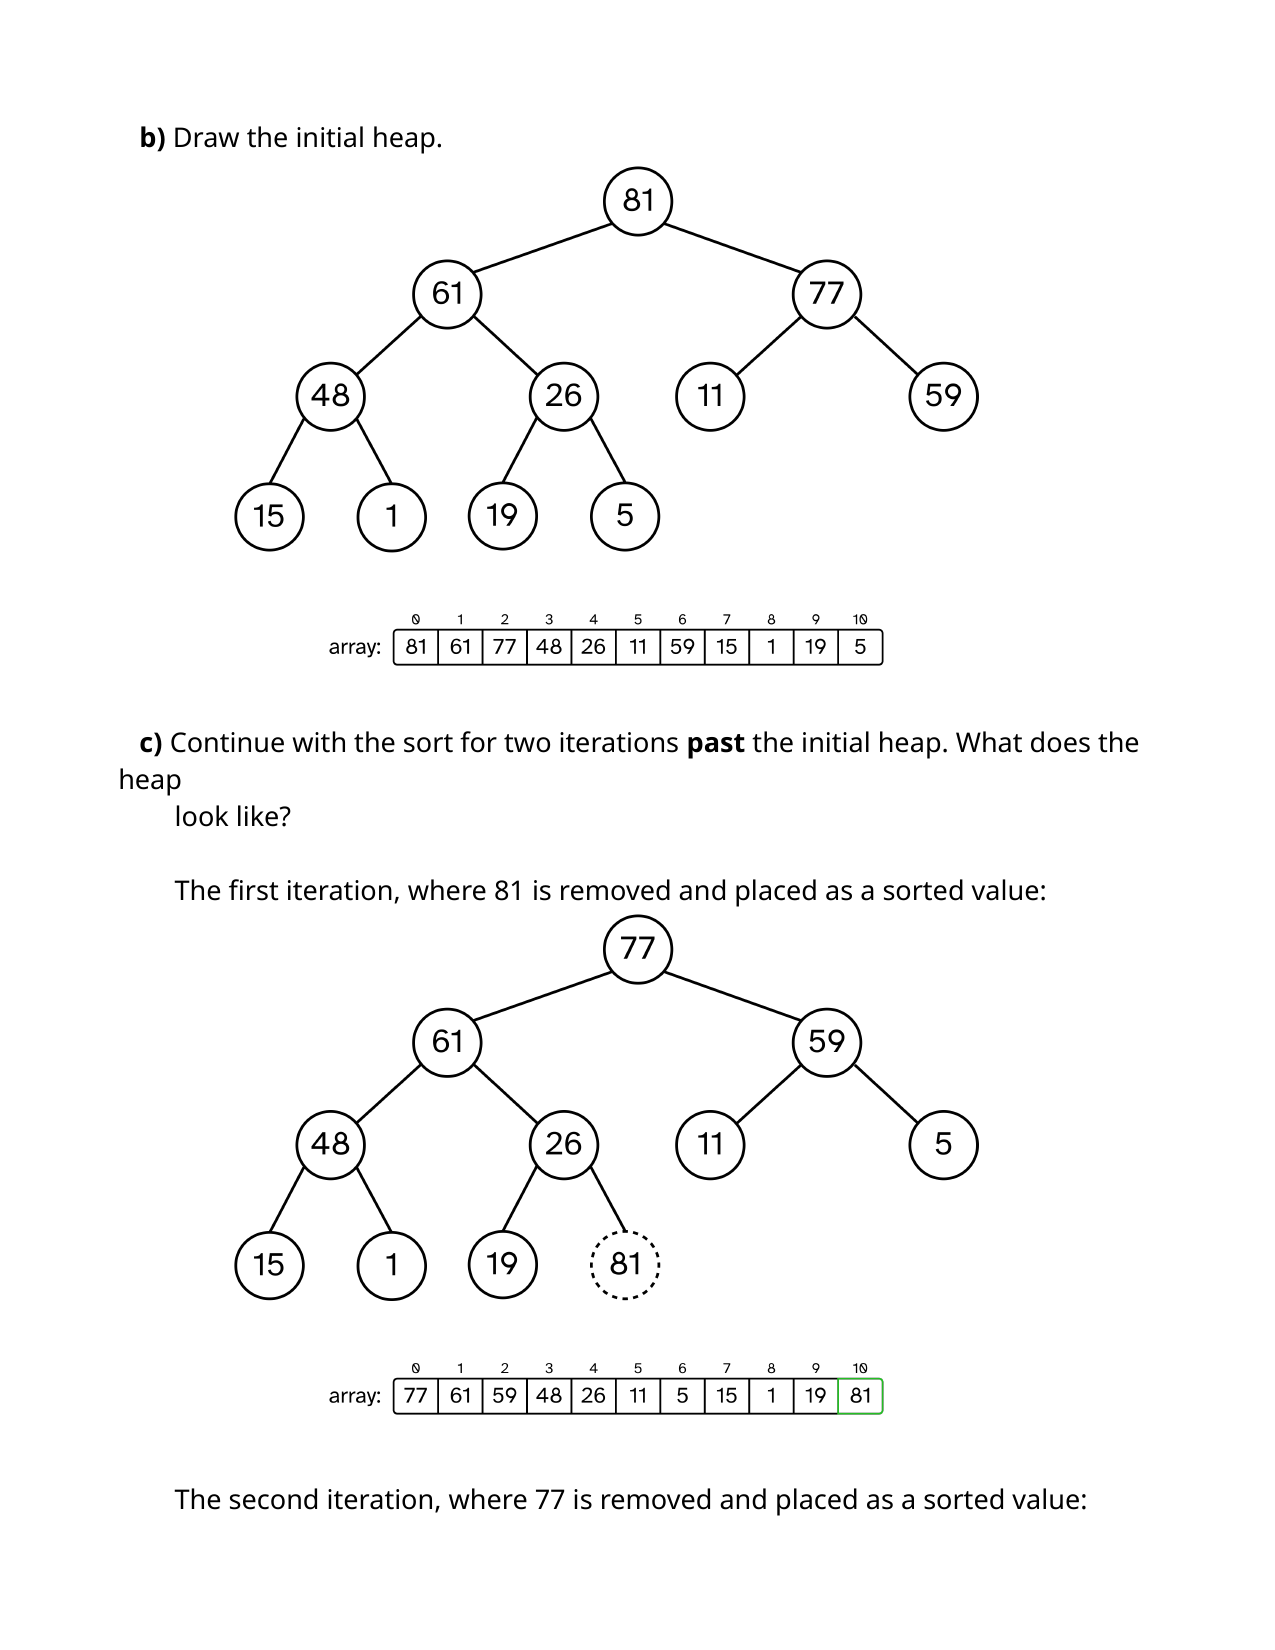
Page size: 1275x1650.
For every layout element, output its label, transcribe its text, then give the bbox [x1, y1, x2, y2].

text c) Continue with the sort for two iterations past the initial heap. What does the heap [118, 723, 1157, 797]
text look like? [118, 797, 1157, 834]
picture [225, 907, 1050, 1444]
text The second iteration, where 77 is removed and placed as a sorted value: [118, 1480, 1157, 1517]
text b) Draw the initial heap. [118, 118, 1157, 155]
text The first iteration, where 81 is removed and placed as a sorted value: [118, 871, 1157, 908]
picture [225, 159, 1050, 695]
